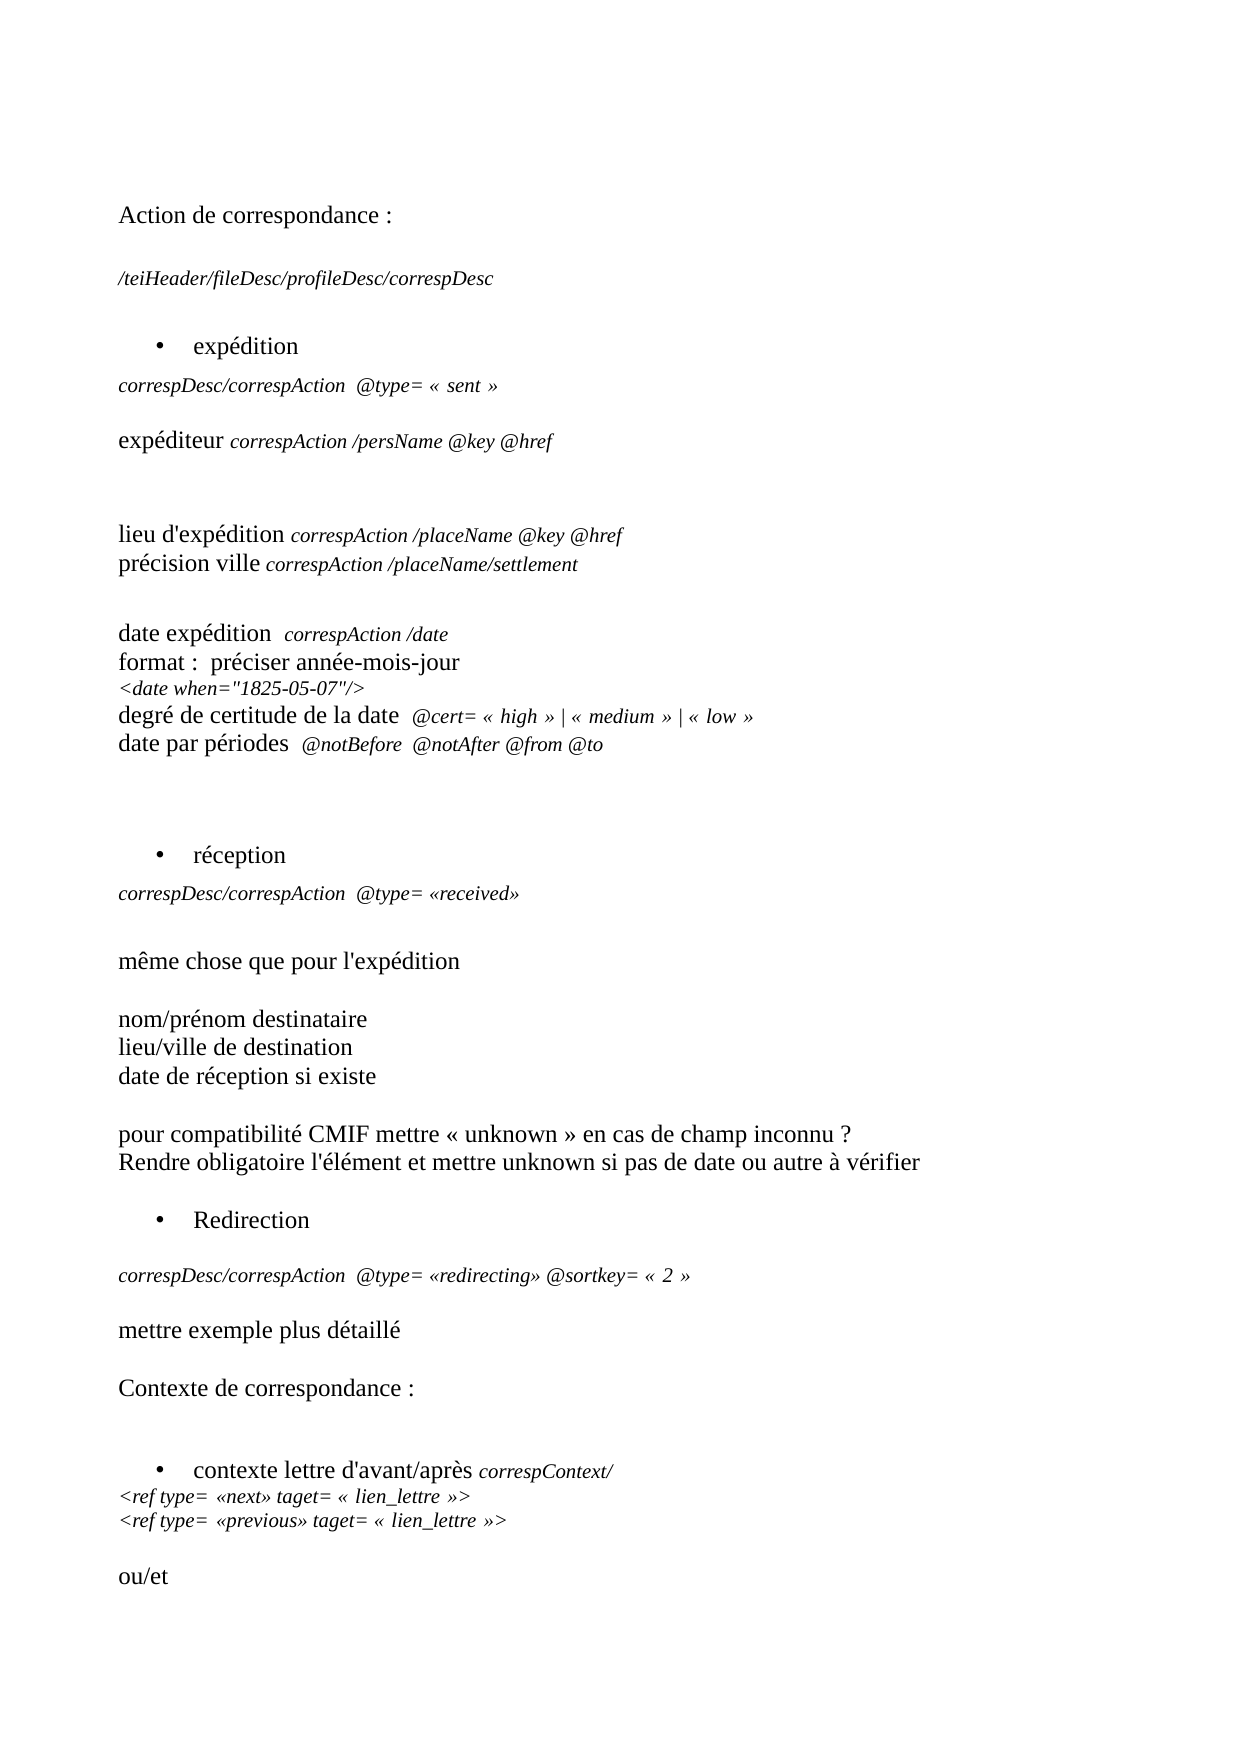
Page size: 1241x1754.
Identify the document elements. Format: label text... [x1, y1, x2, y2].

text date par périodes @notBefore @notAfter @from @to [118, 728, 1122, 757]
list expédition [156, 331, 1122, 360]
list Redirection [156, 1205, 1122, 1234]
text correspDesc/correspAction @type= «redirecting» @sortkey= « 2 » [118, 1262, 1122, 1287]
text précision ville correspAction /placeName/settlement [118, 548, 1122, 577]
text ou/et [118, 1561, 1122, 1590]
text <date when="1825-05-07"/> [118, 676, 1122, 700]
text degré de certitude de la date @cert= « high » | « medium » | « low » [118, 700, 1122, 728]
text <ref type= «previous» taget= « lien_lettre »> [118, 1508, 1122, 1532]
list contexte lettre d'avant/après correspContext/ [156, 1455, 1122, 1484]
text /teiHeader/fileDesc/profileDesc/correspDesc [118, 266, 1122, 290]
text nom/prénom destinataire [118, 1004, 1122, 1032]
text date expédition correspAction /date [118, 618, 1122, 647]
text date de réception si existe [118, 1061, 1122, 1090]
text correspDesc/correspAction @type= «received» [118, 881, 1122, 905]
text Contexte de correspondance : [118, 1373, 1122, 1402]
text expéditeur correspAction /persName @key @href [118, 425, 1122, 454]
text correspDesc/correspAction @type= « sent » [118, 372, 1122, 397]
text lieu d'expédition correspAction /placeName @key @href [118, 519, 1122, 548]
list réception [156, 840, 1122, 868]
text même chose que pour l'expédition [118, 946, 1122, 975]
text mettre exemple plus détaillé [118, 1315, 1122, 1344]
text Action de correspondance : [118, 201, 1122, 229]
text Rendre obligatoire l'élément et mettre unknown si pas de date ou autre à vérifier [118, 1147, 1122, 1176]
text format : préciser année-mois-jour [118, 647, 1122, 676]
text <ref type= «next» taget= « lien_lettre »> [118, 1484, 1122, 1508]
text lieu/ville de destination [118, 1032, 1122, 1061]
text pour compatibilité CMIF mettre « unknown » en cas de champ inconnu ? [118, 1119, 1122, 1147]
